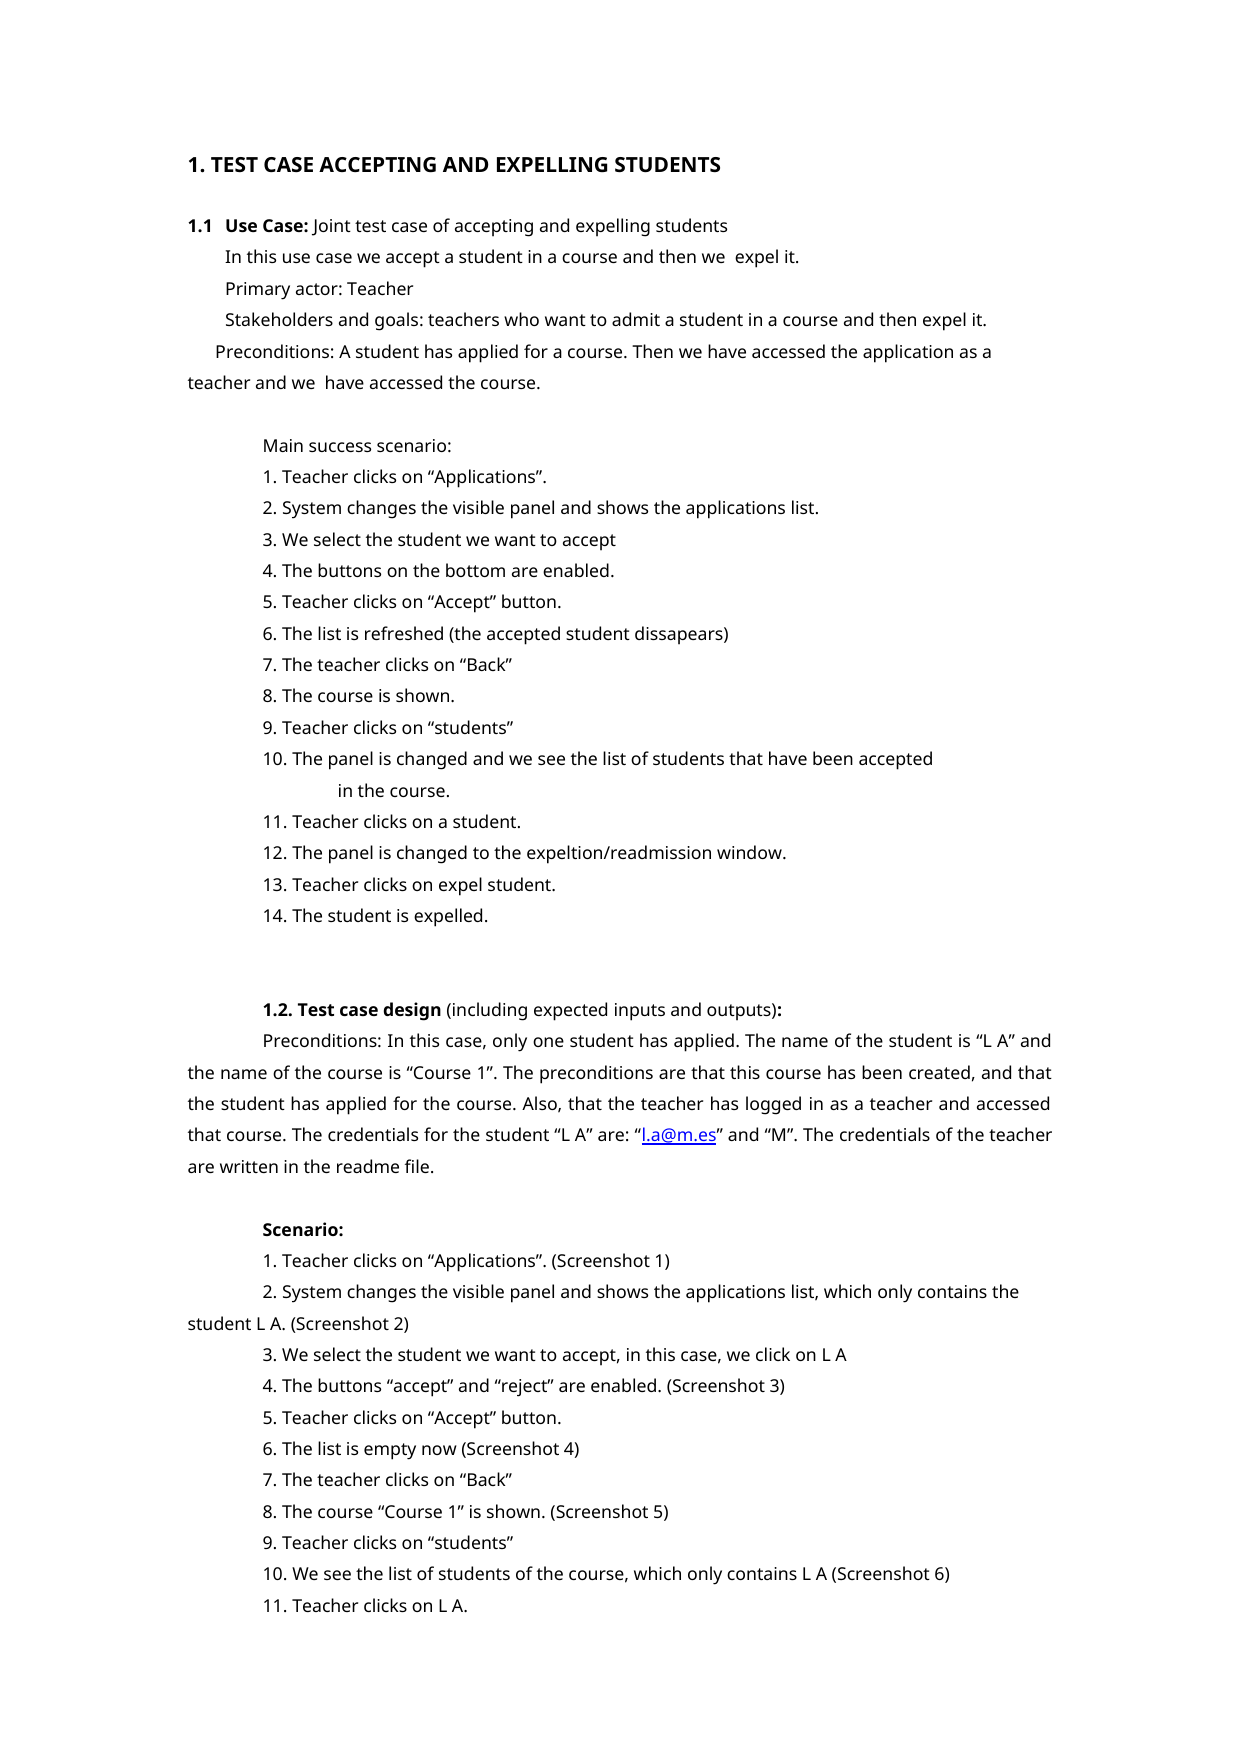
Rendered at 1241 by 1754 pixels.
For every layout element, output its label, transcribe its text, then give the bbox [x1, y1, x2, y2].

text 8. The course is shown. [187, 684, 1053, 708]
text in the course. [187, 778, 1053, 802]
text 9. Teacher clicks on “students” [187, 715, 1053, 739]
text 12. The panel is changed to the expeltion/readmission window. [187, 841, 1053, 865]
text 1.2. Test case design (including expected inputs and outputs): [187, 997, 1053, 1022]
text 2. System changes the visible panel and shows the applications list, which only contains the student L A. (Screenshot 2) [187, 1280, 1053, 1335]
text 9. Teacher clicks on “students” [187, 1531, 1053, 1555]
text 2. System changes the visible panel and shows the applications list. [187, 496, 1053, 520]
text 3. We select the student we want to accept [187, 527, 1053, 551]
text 1. Teacher clicks on “Applications”. [187, 464, 1053, 489]
text 10. The panel is changed and we see the list of students that have been accepted [187, 747, 1053, 771]
text 7. The teacher clicks on “Back” [187, 653, 1053, 677]
text 11. Teacher clicks on a student. [187, 809, 1053, 833]
text 6. The list is empty now (Screenshot 4) [187, 1436, 1053, 1461]
text 4. The buttons “accept” and “reject” are enabled. (Screenshot 3) [187, 1374, 1053, 1398]
text Scenario: [187, 1217, 1053, 1241]
text Preconditions: In this case, only one student has applied. The name of the student is “L A” and the name of the course is “Course 1”. The preconditions are that this course has been created, and that the student has applied for the course. Also, that the teacher has logged in as a teacher and accessed that course. The credentials for the student “L A” are: “l.a@m.es” and “M”. The credentials of the teacher are written in the readme file. [187, 1029, 1053, 1178]
text 3. We select the student we want to accept, in this case, we click on L A [187, 1342, 1053, 1367]
text 4. The buttons on the bottom are enabled. [187, 558, 1053, 583]
text 6. The list is refreshed (the accepted student dissapears) [187, 621, 1053, 645]
text Stakeholders and goals: teachers who want to admit a student in a course and then expel it. [225, 308, 1053, 332]
list In this use case we accept a student in a course and then we expel it. [187, 245, 1053, 269]
text 1. Teacher clicks on “Applications”. (Screenshot 1) [187, 1248, 1053, 1272]
text Main success scenario: [187, 433, 1053, 457]
list Primary actor: Teacher [187, 276, 1053, 301]
text 11. Teacher clicks on L A. [187, 1593, 1053, 1617]
text Preconditions: A student has applied for a course. Then we have accessed the application as a teacher and we have accessed the course. [187, 339, 1053, 394]
subtitle 1. TEST CASE Accepting and expelling students [187, 150, 1053, 178]
text 7. The teacher clicks on “Back” [187, 1468, 1053, 1492]
text 8. The course “Course 1” is shown. (Screenshot 5) [187, 1499, 1053, 1523]
text 14. The student is expelled. [187, 903, 1053, 928]
text 10. We see the list of students of the course, which only contains L A (Screenshot 6) [187, 1562, 1053, 1586]
text 13. Teacher clicks on expel student. [187, 872, 1053, 896]
text 5. Teacher clicks on “Accept” button. [187, 1405, 1053, 1429]
list Use Case: Joint test case of accepting and expelling students [187, 214, 1053, 238]
text 5. Teacher clicks on “Accept” button. [187, 590, 1053, 614]
